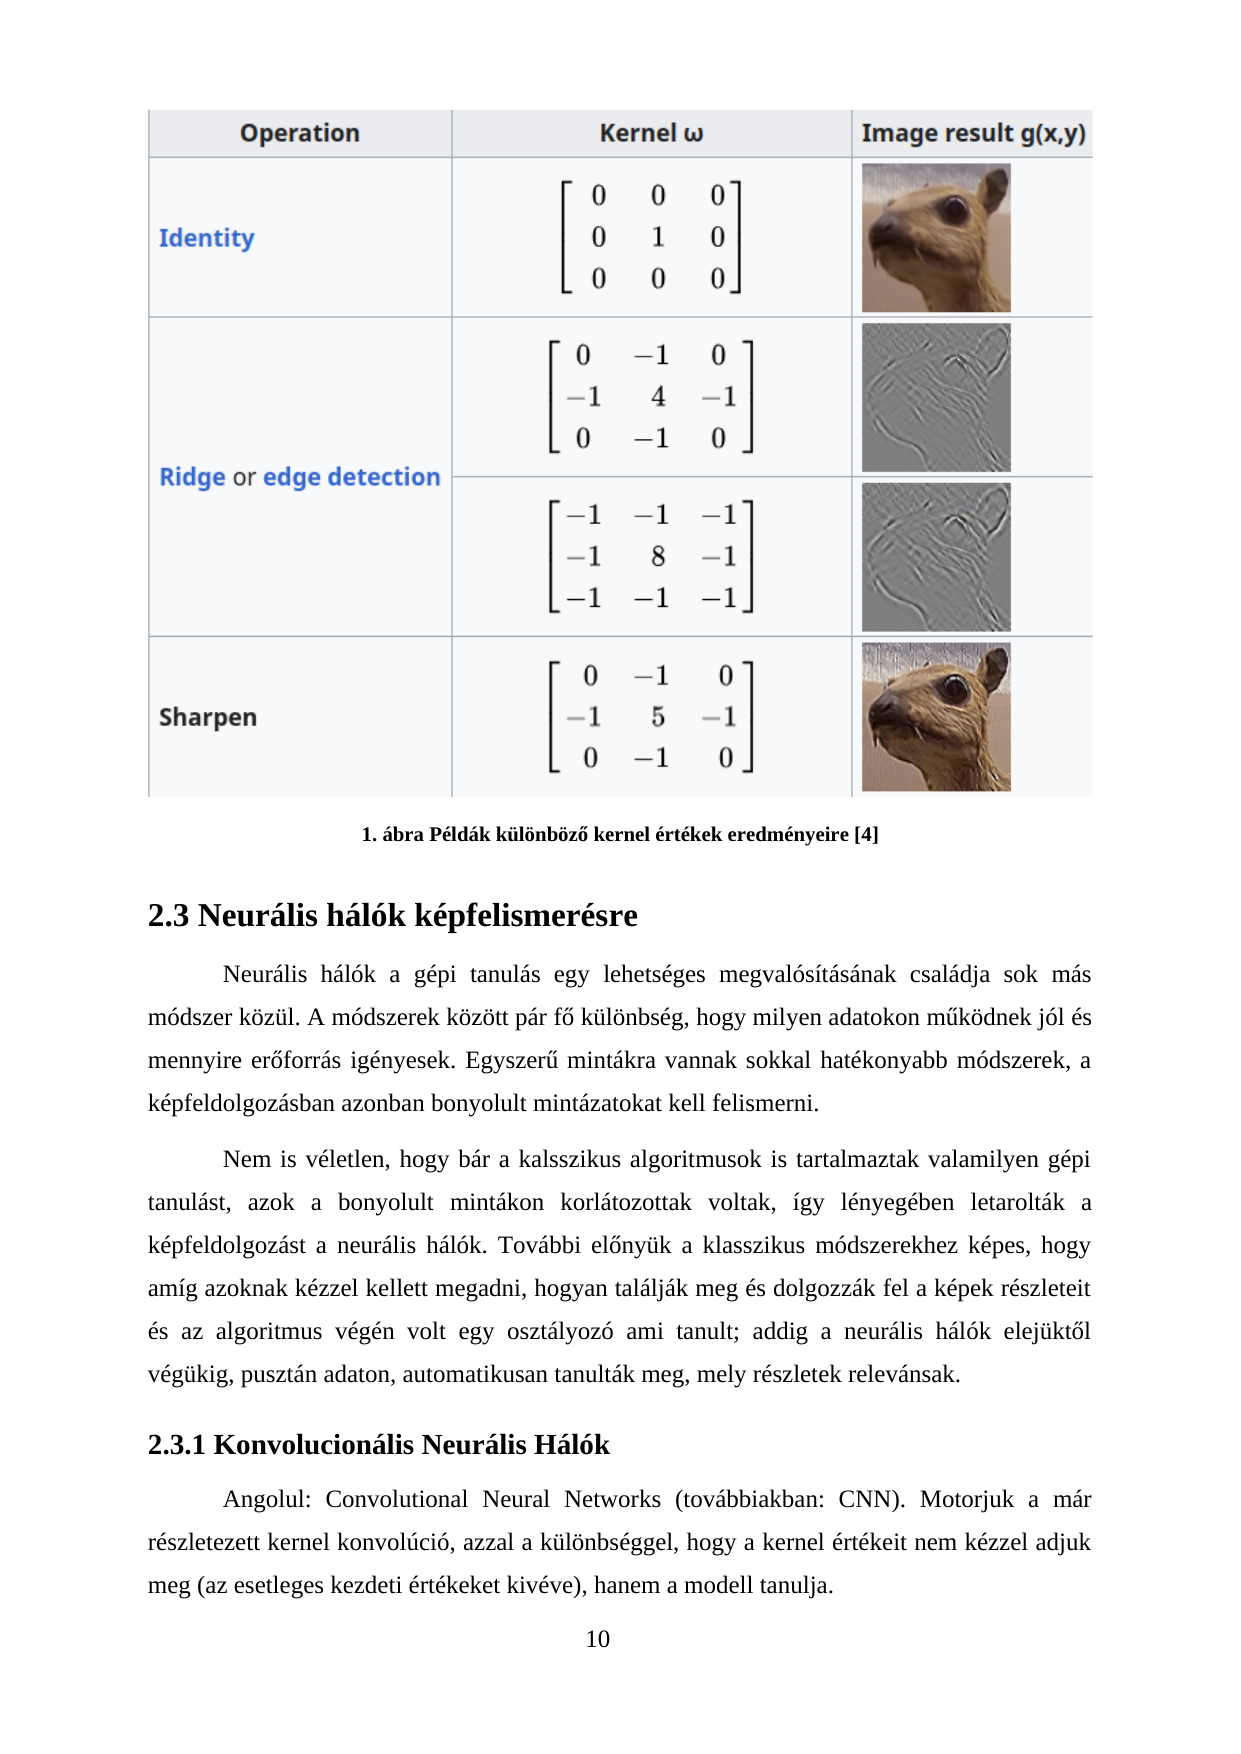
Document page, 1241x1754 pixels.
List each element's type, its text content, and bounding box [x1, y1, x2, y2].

picture [147, 110, 1093, 797]
text 1. ábra Példák különböző kernel értékek eredményeire [4] [148, 797, 1092, 846]
text Neurális hálók a gépi tanulás egy lehetséges megvalósításának családja sok más módszer közül. A módszerek között pár fő különbség, hogy milyen adatokon működnek jól és mennyire erőforrás igényesek. Egyszerű mintákra vannak sokkal hatékonyabb módszerek, a képfeldolgozásban azonban bonyolult mintázatokat kell felismerni. [148, 959, 1092, 1117]
text Angolul: Convolutional Neural Networks (továbbiakban: CNN). Motorjuk a már részletezett kernel konvolúció, azzal a különbséggel, hogy a kernel értékeit nem kézzel adjuk meg (az esetleges kezdeti értékeket kivéve), hanem a modell tanulja. [148, 1484, 1092, 1599]
text Nem is véletlen, hogy bár a kalsszikus algoritmusok is tartalmaztak valamilyen gépi tanulást, azok a bonyolult mintákon korlátozottak voltak, így lényegében letarolták a képfeldolgozást a neurális hálók. További előnyük a klasszikus módszerekhez képes, hogy amíg azoknak kézzel kellett megadni, hogyan találják meg és dolgozzák fel a képek részleteit és az algoritmus végén volt egy osztályozó ami tanult; addig a neurális hálók elejüktől végükig, pusztán adaton, automatikusan tanulták meg, mely részletek relevánsak. [148, 1144, 1092, 1388]
subtitle Konvolucionális Neurális Hálók [148, 1427, 1092, 1461]
subtitle Neurális hálók képfelismerésre [148, 846, 1092, 933]
